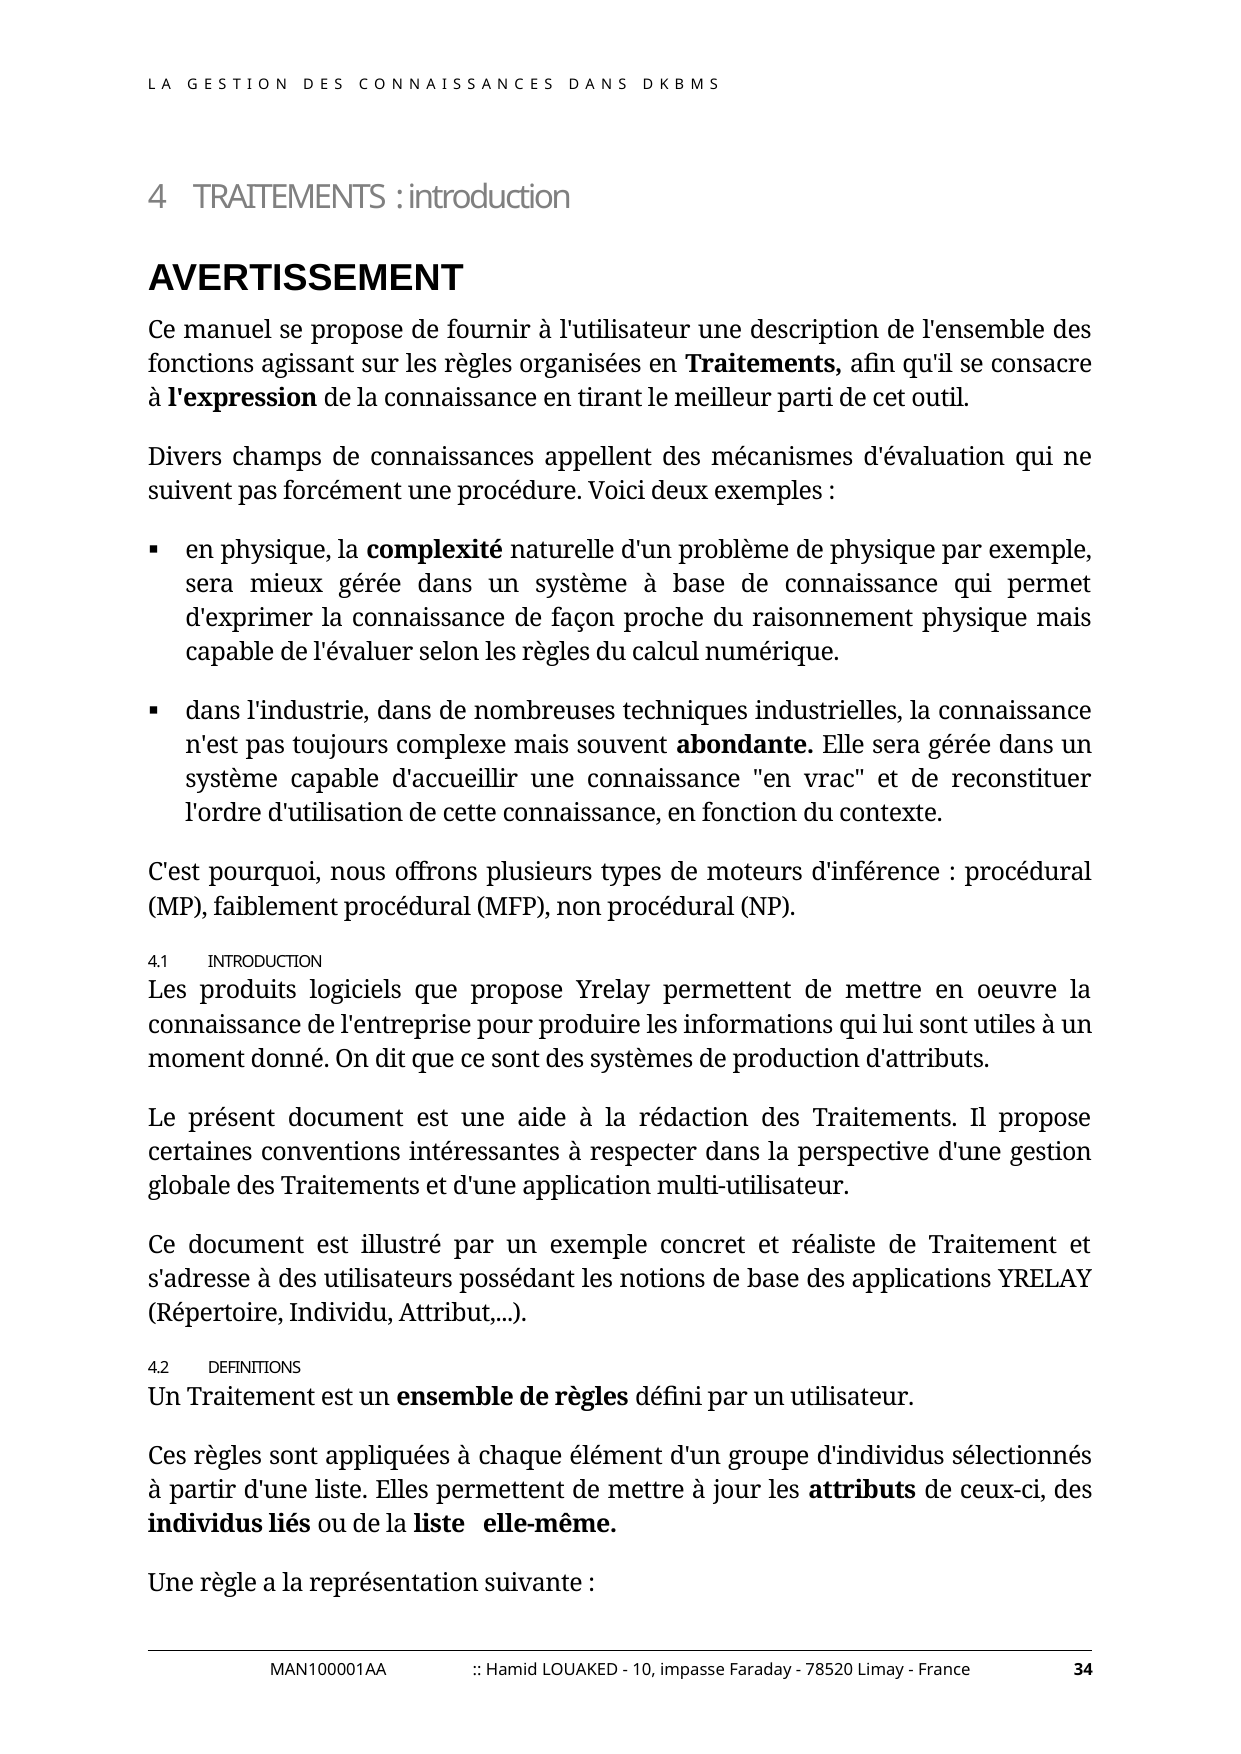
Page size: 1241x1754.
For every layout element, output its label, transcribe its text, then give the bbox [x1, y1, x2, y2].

text Ces règles sont appliquées à chaque élément d'un groupe d'individus sélectionnés à partir d'une liste. Elles permettent de mettre à jour les attributs de ceux-ci, des individus liés ou de la liste elle-même. [148, 1438, 1092, 1540]
text Une règle a la représentation suivante : [148, 1565, 1092, 1599]
subtitle DEFINITIONS [148, 1354, 1092, 1379]
text Divers champs de connaissances appellent des mécanismes d'évaluation qui ne suivent pas forcément une procédure. Voici deux exemples : [148, 438, 1092, 507]
text C'est pourquoi, nous offrons plusieurs types de moteurs d'inférence : procédural (MP), faiblement procédural (MFP), non procédural (NP). [148, 854, 1092, 922]
subtitle TRAITEMENTS : introduction [148, 173, 1092, 218]
text AVERTISSEMENT [148, 256, 1092, 299]
list dans l'industrie, dans de nombreuses techniques industrielles, la connaissance n'est pas toujours complexe mais souvent abondante. Elle sera gérée dans un système capable d'accueillir une connaissance "en vrac" et de reconstituer l'ordre d'utilisation de cette connaissance, en fonction du contexte. [148, 693, 1092, 829]
subtitle INTRODUCTION [148, 947, 1092, 972]
text Un Traitement est un ensemble de règles défini par un utilisateur. [148, 1379, 1092, 1413]
list en physique, la complexité naturelle d'un problème de physique par exemple, sera mieux gérée dans un système à base de connaissance qui permet d'exprimer la connaissance de façon proche du raisonnement physique mais capable de l'évaluer selon les règles du calcul numérique. [148, 532, 1092, 668]
text Le présent document est une aide à la rédaction des Traitements. Il propose certaines conventions intéressantes à respecter dans la perspective d'une gestion globale des Traitements et d'une application multi-utilisateur. [148, 1099, 1092, 1202]
text Ce document est illustré par un exemple concret et réaliste de Traitement et s'adresse à des utilisateurs possédant les notions de base des applications YRELAY (Répertoire, Individu, Attribut,...). [148, 1227, 1092, 1329]
text Les produits logiciels que propose Yrelay permettent de mettre en oeuvre la connaissance de l'entreprise pour produire les informations qui lui sont utiles à un moment donné. On dit que ce sont des systèmes de production d'attributs. [148, 972, 1092, 1074]
text Ce manuel se propose de fournir à l'utilisateur une description de l'ensemble des fonctions agissant sur les règles organisées en Traitements, afin qu'il se consacre à l'expression de la connaissance en tirant le meilleur parti de cet outil. [148, 311, 1092, 413]
